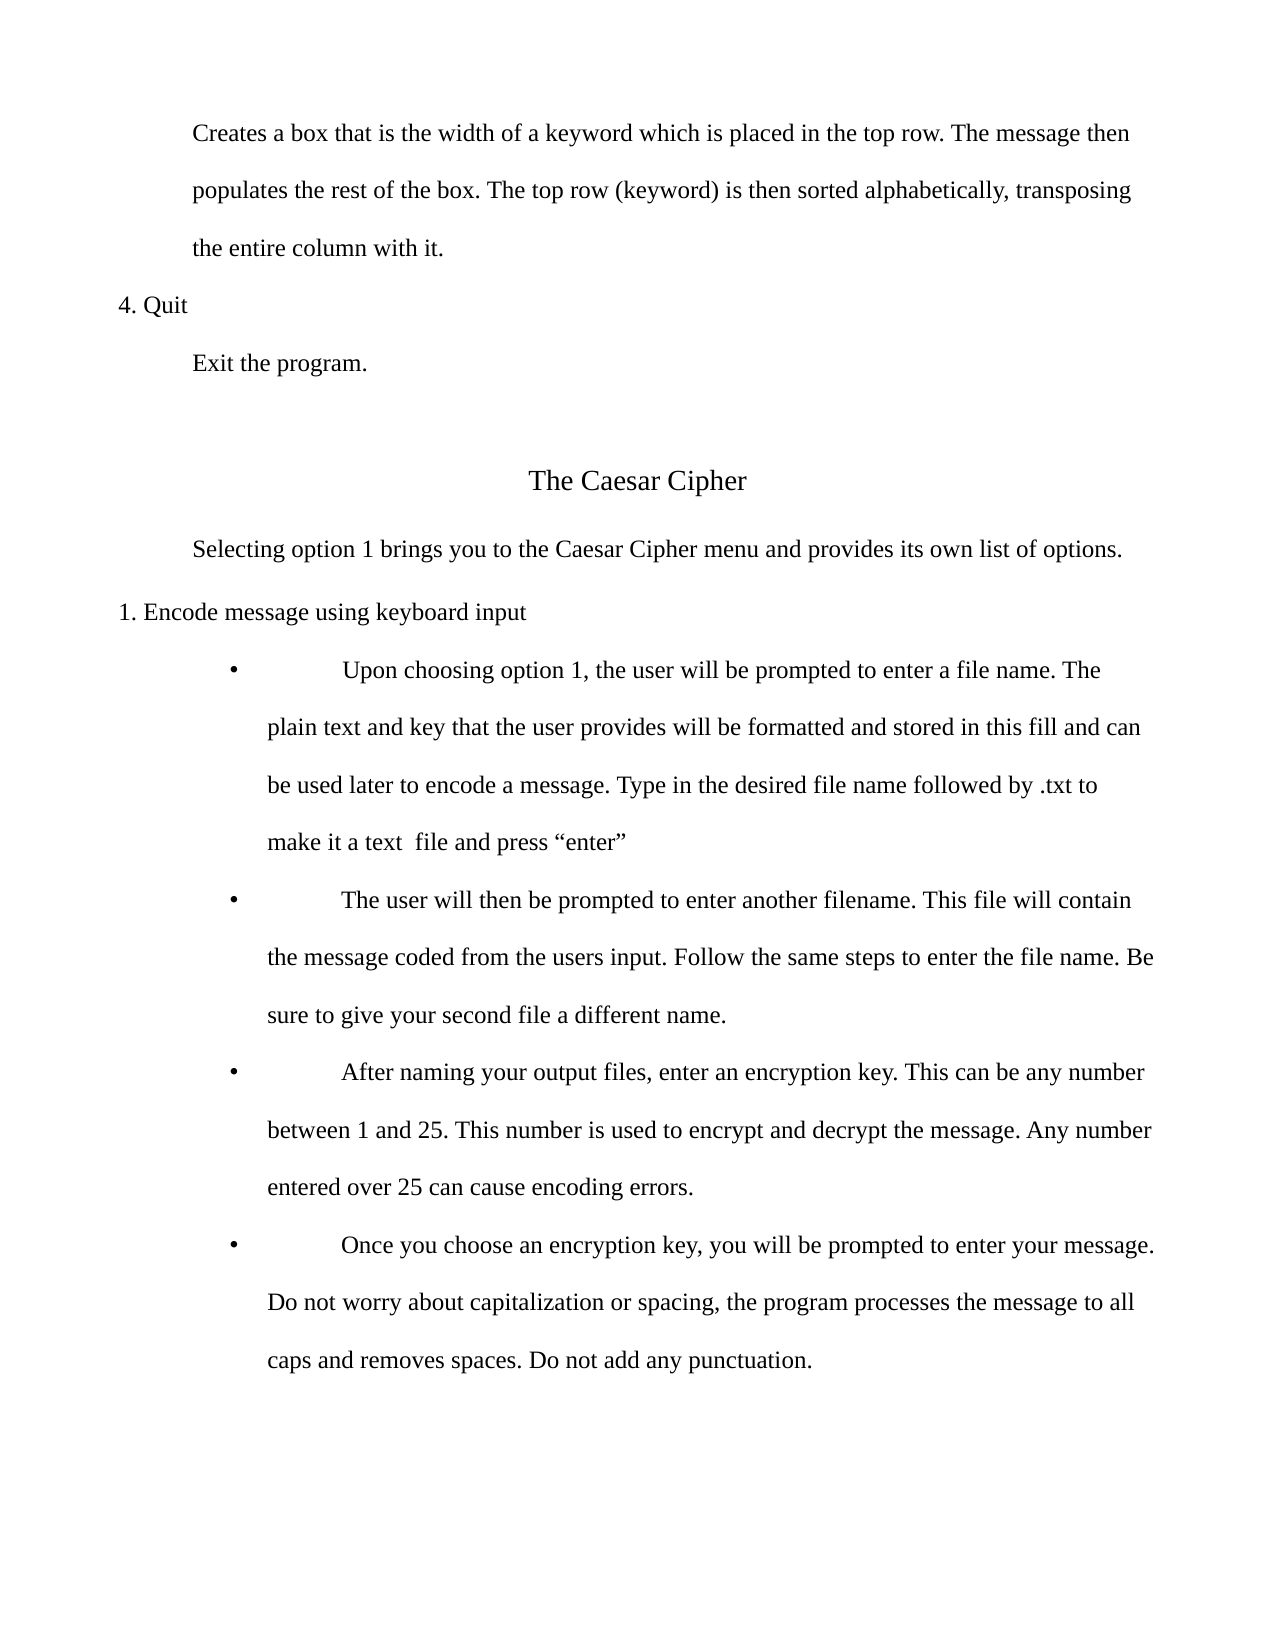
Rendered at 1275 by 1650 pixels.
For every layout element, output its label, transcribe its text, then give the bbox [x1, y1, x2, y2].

text 1. Encode message using keyboard input [118, 597, 1157, 626]
list Upon choosing option 1, the user will be prompted to enter a file name. The plain text and key that the user provides will be formatted and stored in this fill and can be used later to encode a message. Type in the desired file name followed by .txt to make it a text file and press “enter” [229, 655, 1157, 856]
text Exit the program. [118, 348, 1157, 377]
list After naming your output files, enter an encryption key. This can be any number between 1 and 25. This number is used to encrypt and decrypt the message. Any number entered over 25 can cause encoding errors. [229, 1057, 1157, 1201]
text Creates a box that is the width of a keyword which is placed in the top row. The message then populates the rest of the box. The top row (keyword) is then sorted alphabetically, transposing the entire column with it. [118, 118, 1157, 262]
list Once you choose an encryption key, you will be prompted to enter your message. Do not worry about capitalization or spacing, the program processes the message to all caps and removes spaces. Do not add any punctuation. [229, 1230, 1157, 1373]
text 4. Quit [118, 291, 1157, 319]
text Selecting option 1 brings you to the Caesar Cipher menu and provides its own list of options. [118, 530, 1157, 564]
list The user will then be prompted to enter another filename. This file will contain the message coded from the users input. Follow the same steps to enter the file name. Be sure to give your second file a different name. [229, 885, 1157, 1028]
text The Caesar Cipher [118, 463, 1157, 497]
